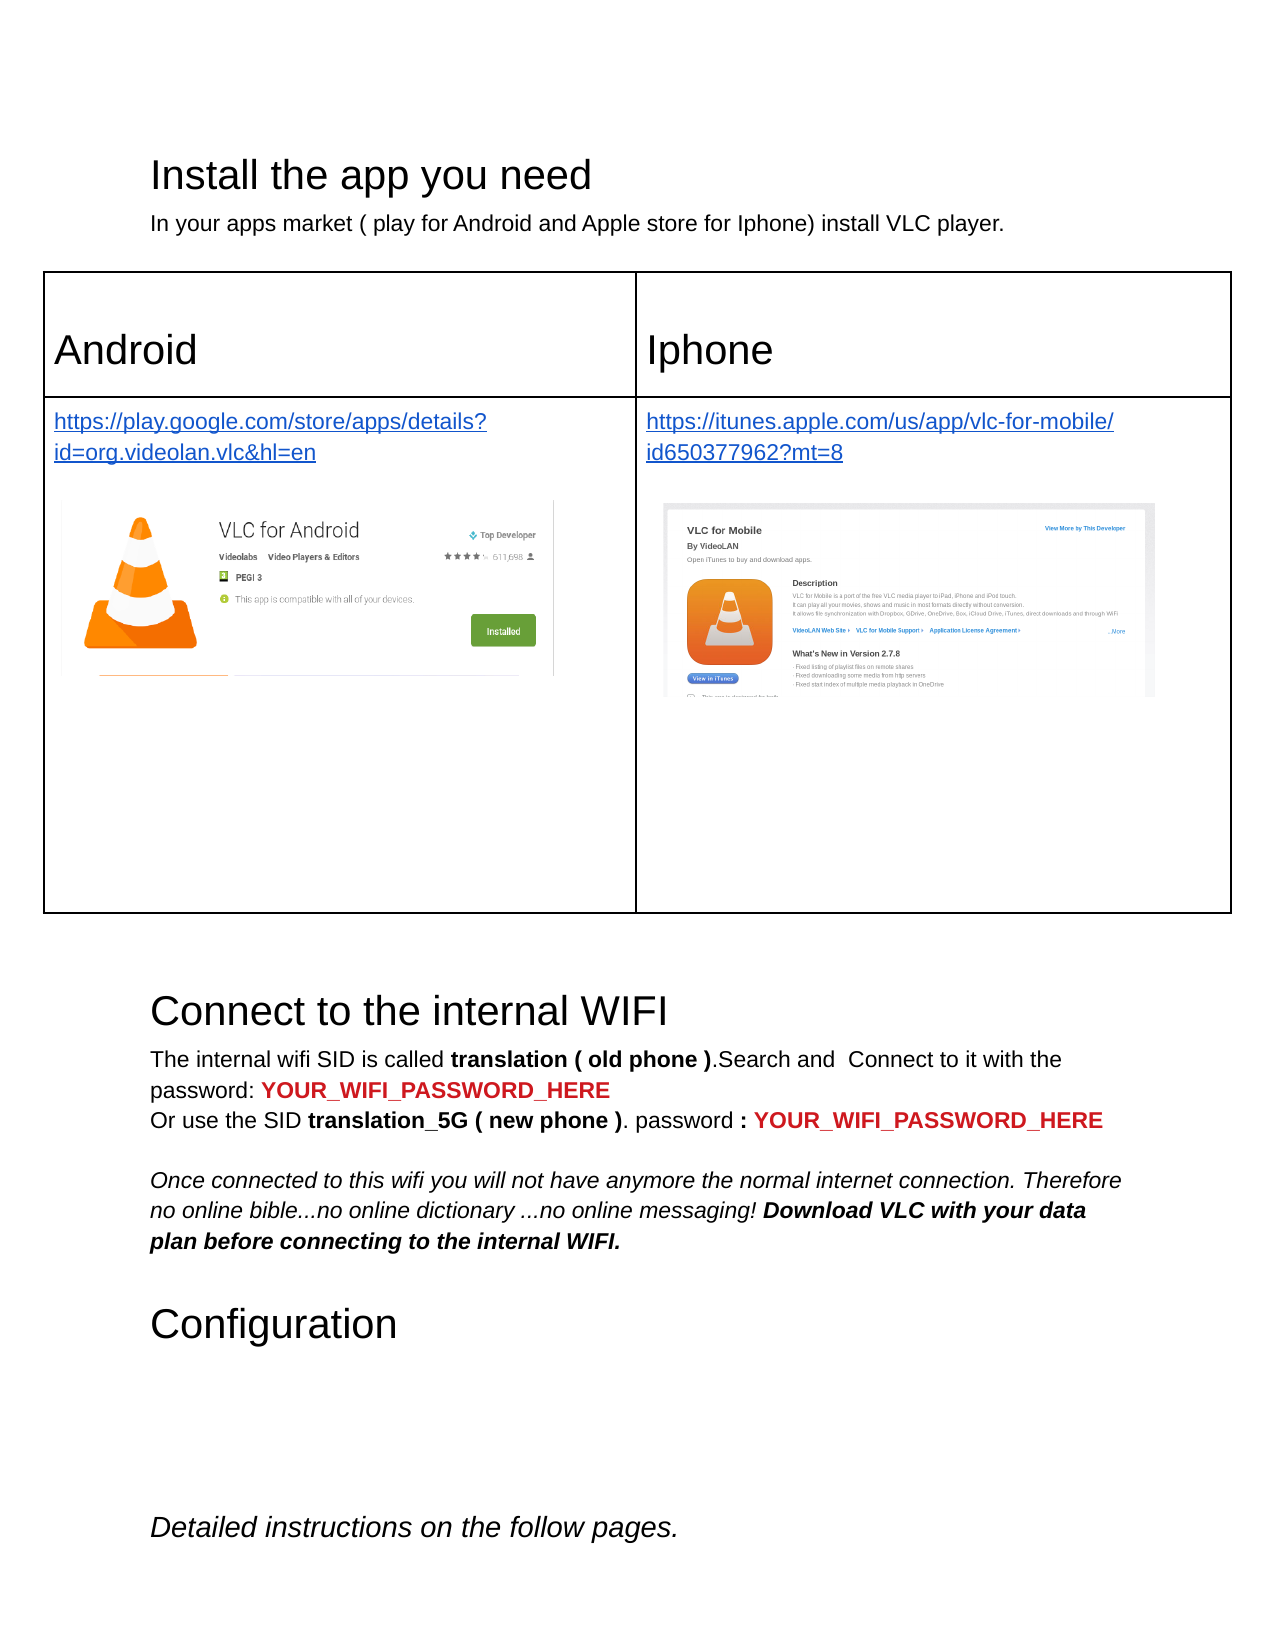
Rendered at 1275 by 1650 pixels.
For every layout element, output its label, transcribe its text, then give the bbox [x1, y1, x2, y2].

text Once connected to this wifi you will not have anymore the normal internet connection. Therefore no online bible...no online dictionary ...no online messaging! Download VLC with your data plan before connecting to the internal WIFI. [150, 1167, 1125, 1254]
subtitle Connect to the internal WIFI [150, 986, 1125, 1034]
text In your apps market ( play for Android and Apple store for Iphone) install VLC player. [150, 210, 1125, 237]
subtitle Configuration [150, 1299, 1125, 1347]
picture [61, 500, 554, 676]
text Or use the SID translation_5G ( new phone ). password : YOUR_WIFI_PASSWORD_HERE [150, 1107, 1125, 1133]
text The internal wifi SID is called translation ( old phone ).Search and Connect to it with the password: YOUR_WIFI_PASSWORD_HERE [150, 1046, 1125, 1103]
table_cell https://itunes.apple.com/us/app/vlc-for-mobile/id650377962?mt=8 [637, 398, 1230, 912]
subtitle Install the app you need [150, 150, 1125, 198]
table_cell https://play.google.com/store/apps/details?id=org.videolan.vlc&hl=en [45, 398, 635, 912]
table_header Iphone [637, 273, 1230, 396]
table_header Android [45, 273, 635, 396]
picture [663, 503, 1155, 697]
